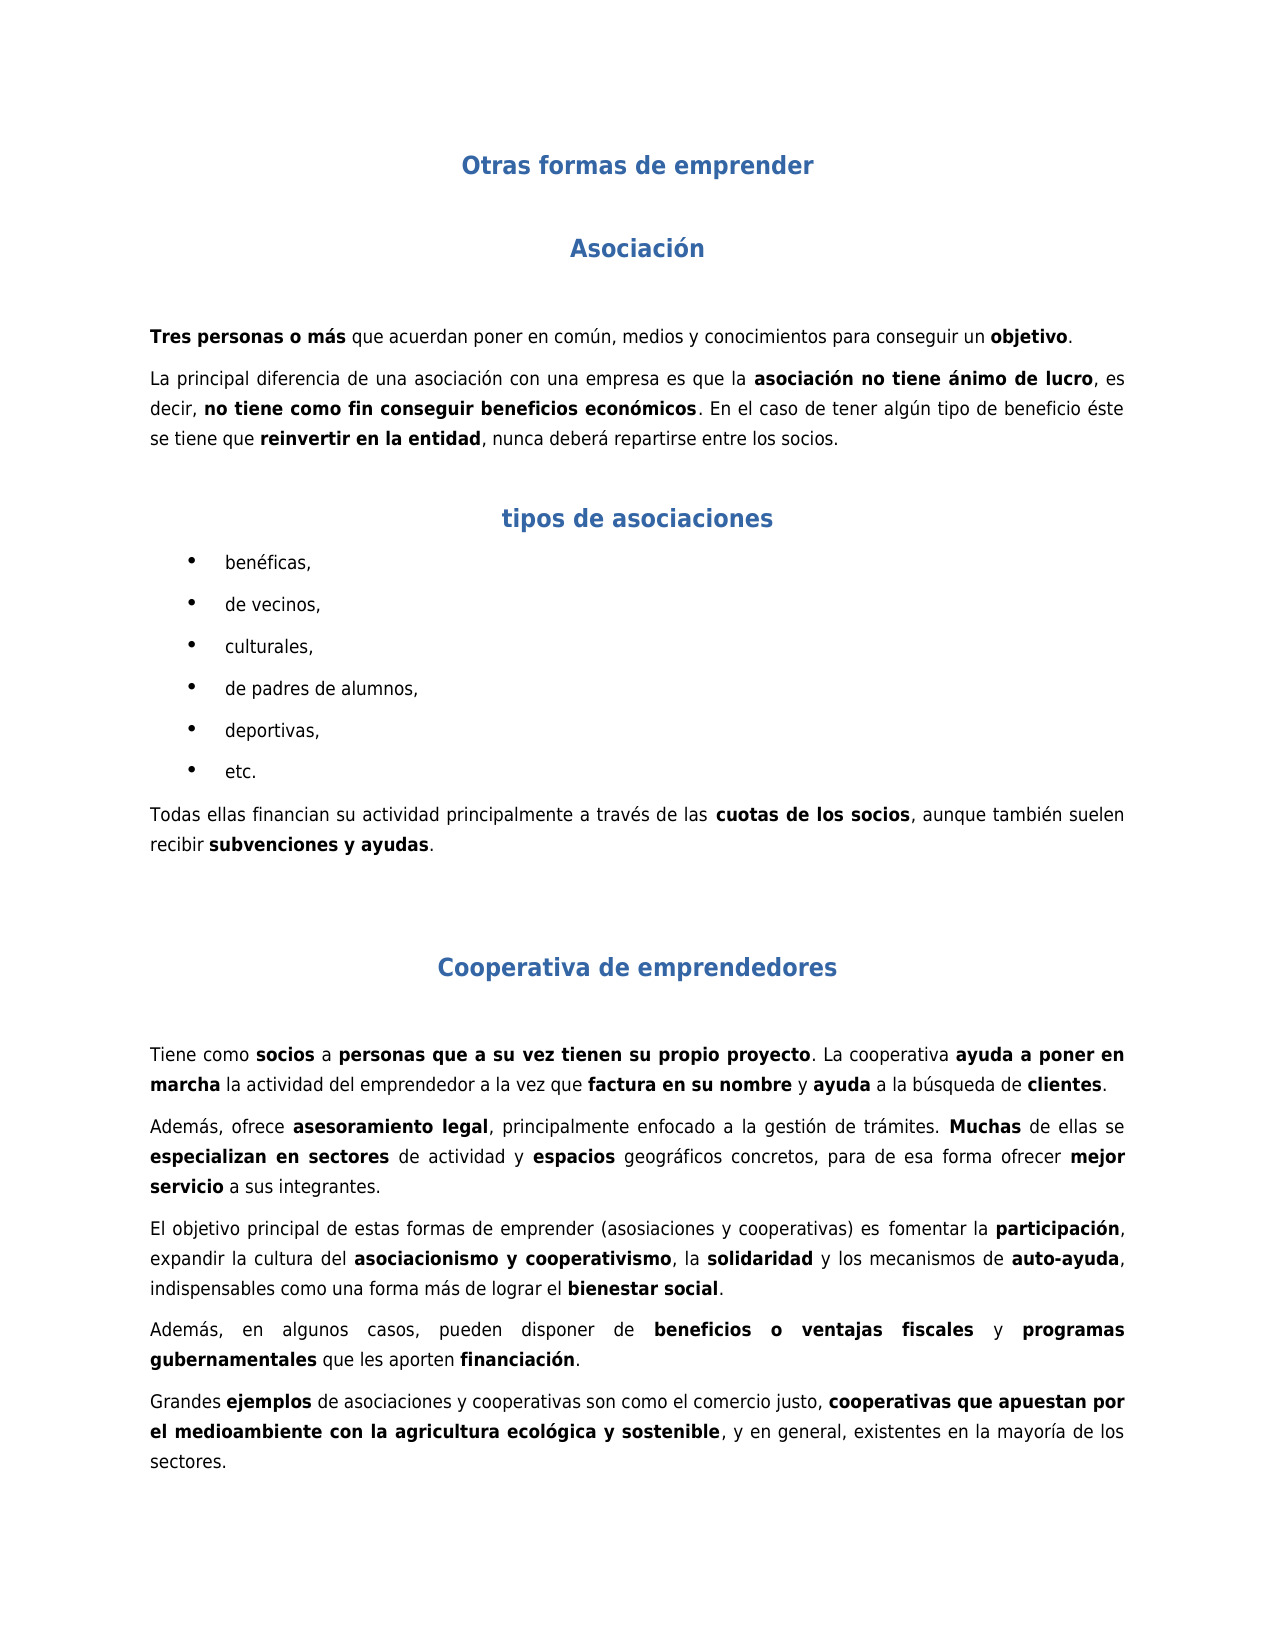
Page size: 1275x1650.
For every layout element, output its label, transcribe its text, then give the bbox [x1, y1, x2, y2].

list de vecinos, [187, 587, 1125, 617]
text La principal diferencia de una asociación con una empresa es que la asociación no tiene ánimo de lucro, es decir, no tiene como fin conseguir beneficios económicos. En el caso de tener algún tipo de beneficio éste se tiene que reinvertir en la entidad, nunca deberá repartirse entre los socios. [150, 359, 1125, 449]
text Además, ofrece asesoramiento legal, principalmente enfocado a la gestión de trámites. Muchas de ellas se especializan en sectores de actividad y espacios geográficos concretos, para de esa forma ofrecer mejor servicio a sus integrantes. [150, 1107, 1125, 1197]
list etc. [187, 754, 1125, 784]
text El objetivo principal de estas formas de emprender (asosiaciones y cooperativas) es fomentar la participación, expandir la cultura del asociacionismo y cooperativismo, la solidaridad y los mecanismos de auto-ayuda, indispensables como una forma más de lograr el bienestar social. [150, 1209, 1125, 1299]
text Tres personas o más que acuerdan poner en común, medios y conocimientos para conseguir un objetivo. [150, 317, 1125, 347]
list de padres de alumnos, [187, 671, 1125, 701]
text Además, en algunos casos, pueden disponer de beneficios o ventajas fiscales y programas gubernamentales que les aporten financiación. [150, 1311, 1125, 1371]
text tipos de asociaciones [150, 503, 1125, 533]
text Todas ellas financian su actividad principalmente a través de las cuotas de los socios, aunque también suelen recibir subvenciones y ayudas. [150, 796, 1125, 856]
list deportivas, [187, 712, 1125, 742]
text Grandes ejemplos de asociaciones y cooperativas son como el comercio justo, cooperativas que apuestan por el medioambiente con la agricultura ecológica y sostenible, y en general, existentes en la mayoría de los sectores. [150, 1383, 1125, 1473]
list benéficas, [187, 545, 1125, 575]
text Tiene como socios a personas que a su vez tienen su propio proyecto. La cooperativa ayuda a poner en marcha la actividad del emprendedor a la vez que factura en su nombre y ayuda a la búsqueda de clientes. [150, 1036, 1125, 1096]
text Otras formas de emprender [150, 150, 1125, 180]
text Cooperativa de emprendedores [150, 952, 1125, 982]
list culturales, [187, 629, 1125, 659]
text Asociación [150, 234, 1125, 264]
